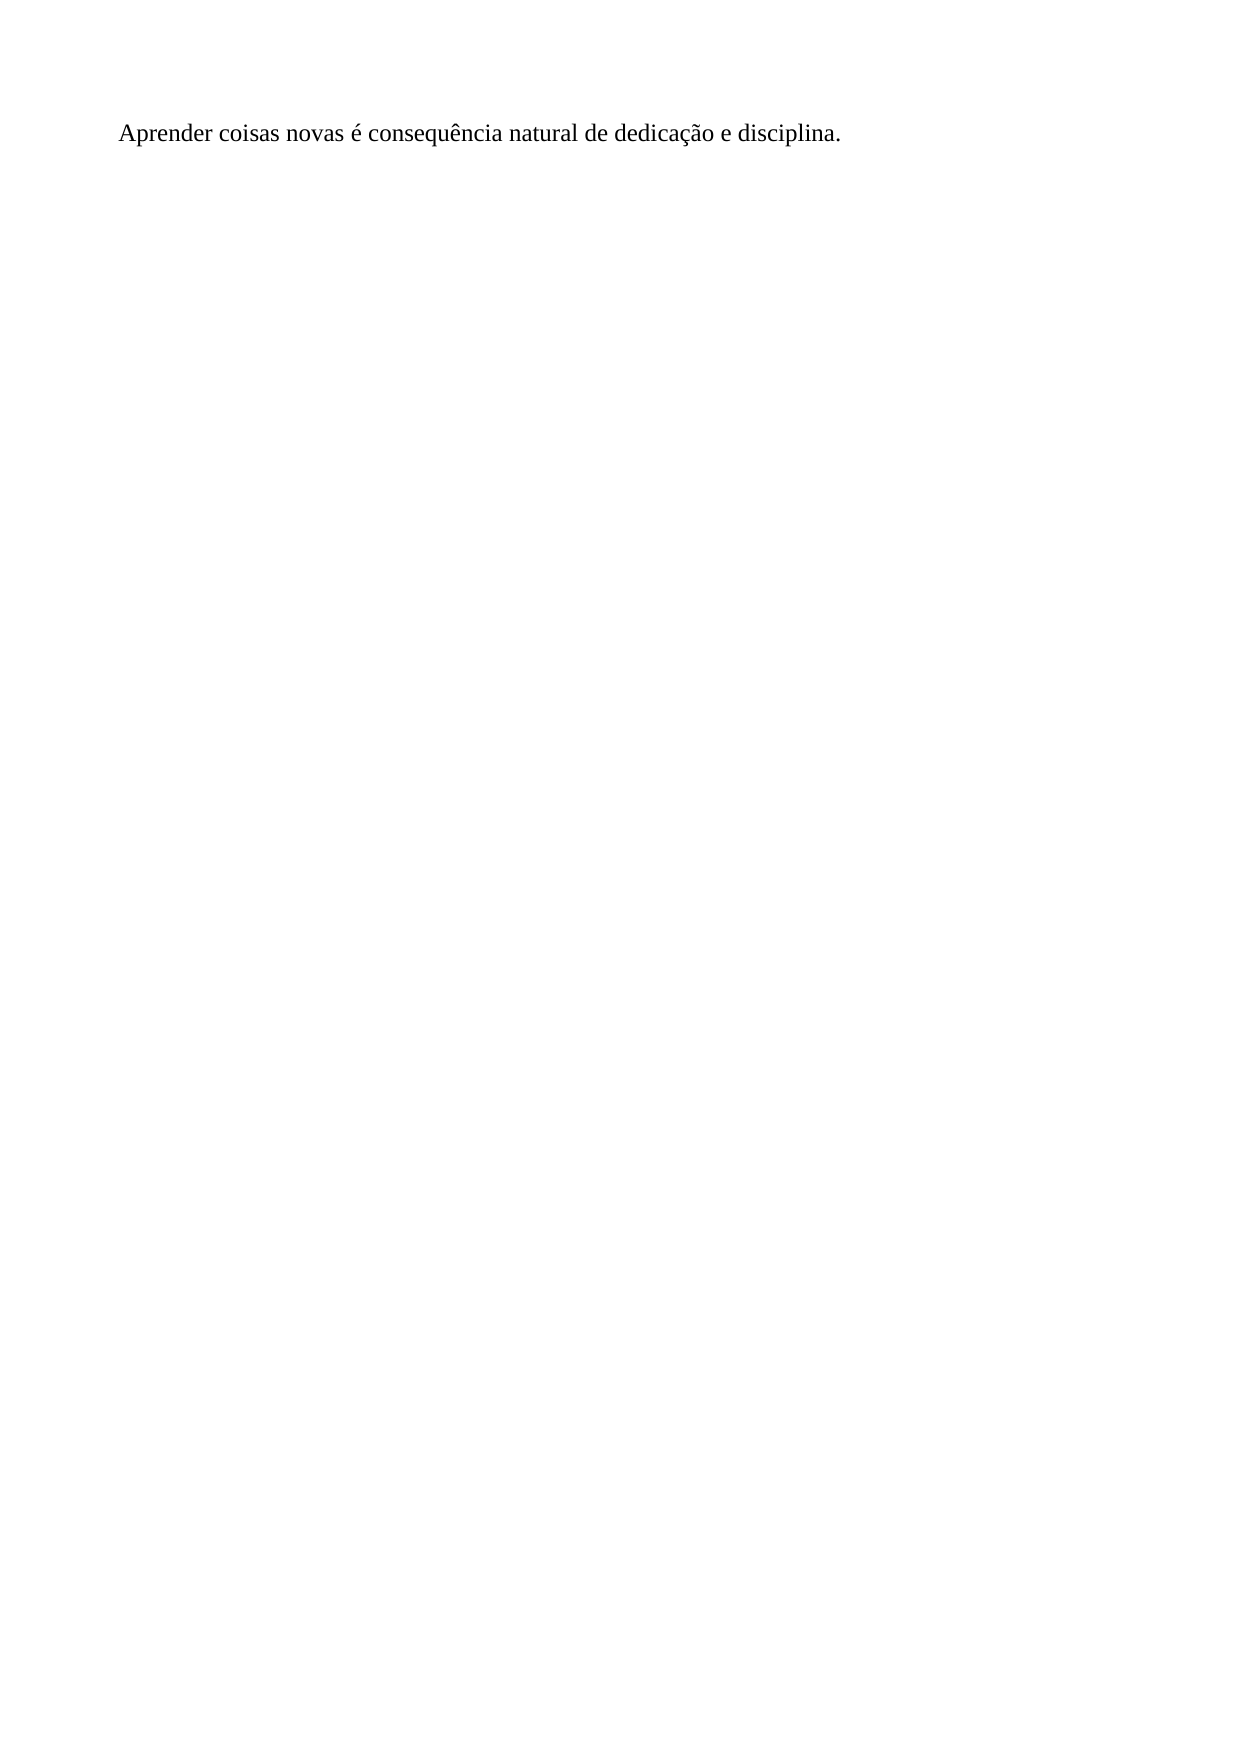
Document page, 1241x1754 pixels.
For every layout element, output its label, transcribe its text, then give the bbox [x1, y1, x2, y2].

text Aprender coisas novas é consequência natural de dedicação e disciplina. [118, 118, 1122, 147]
